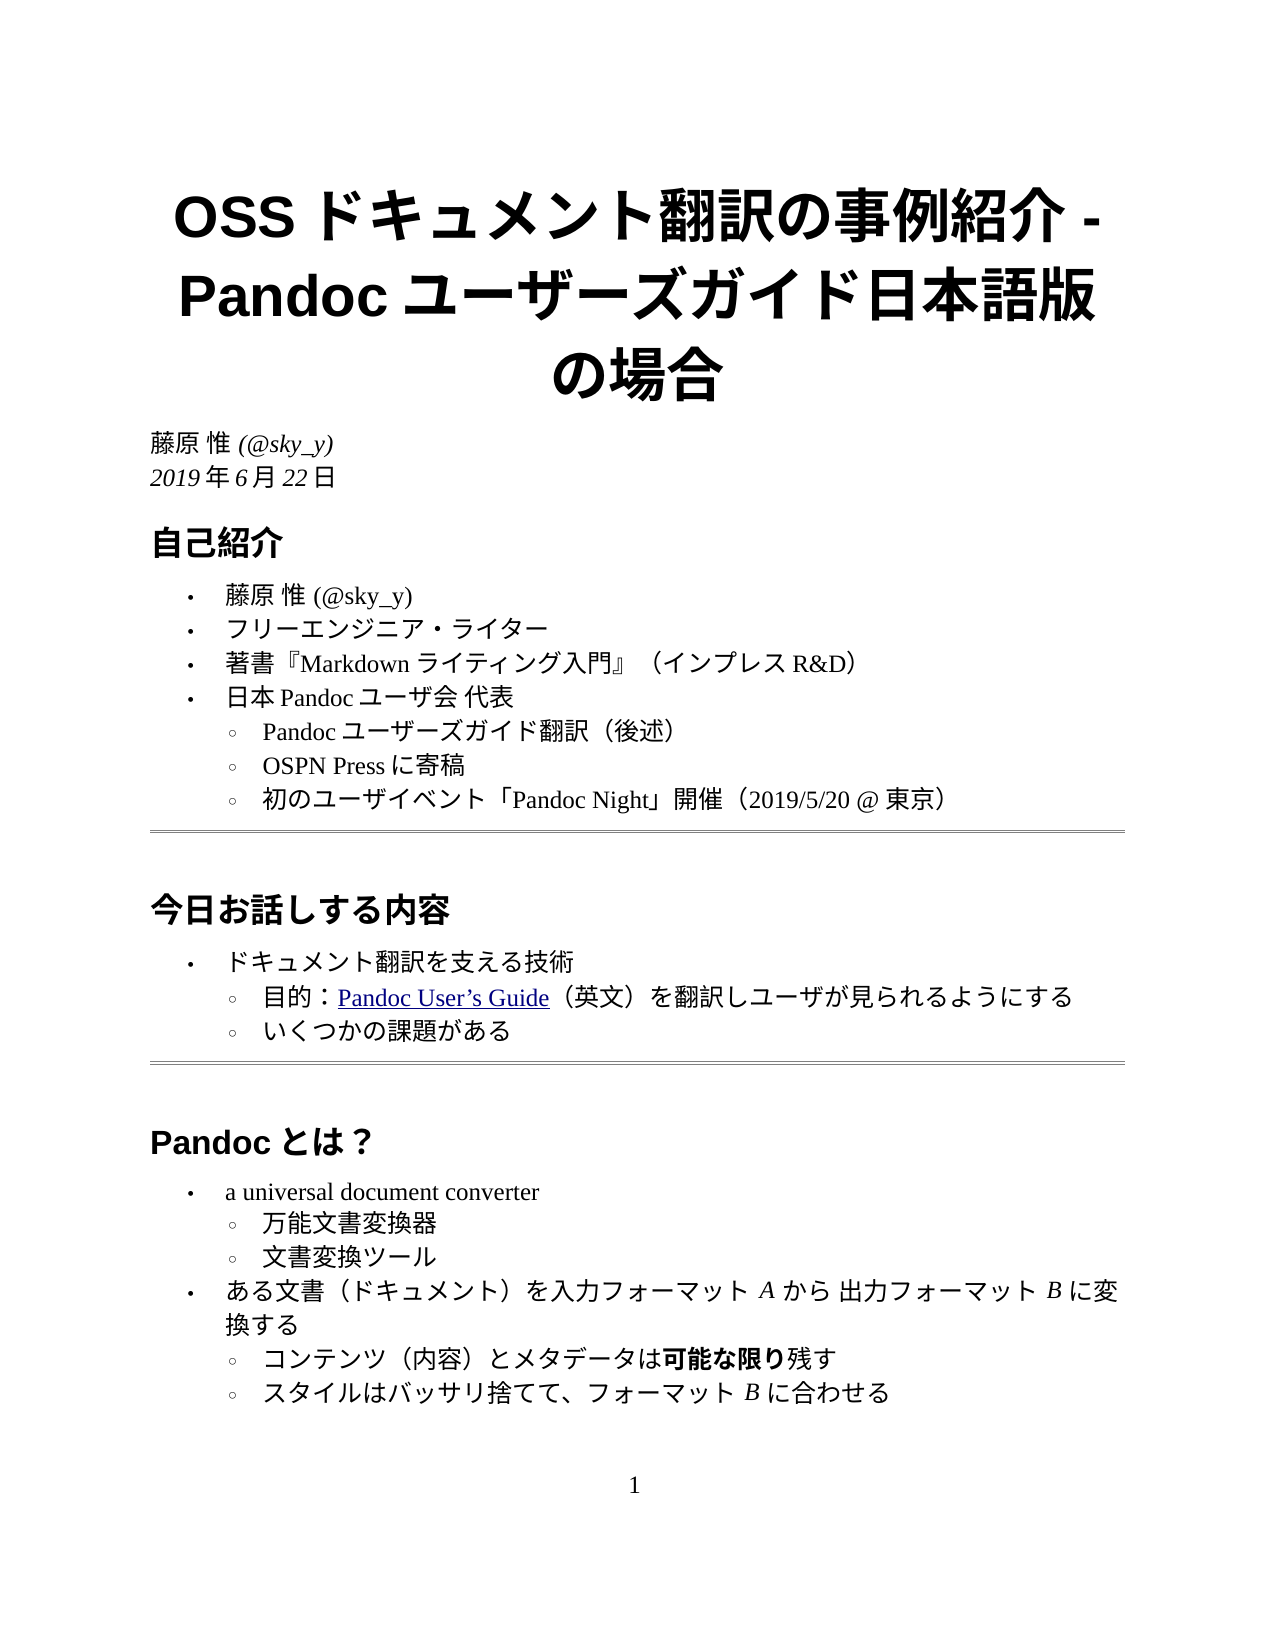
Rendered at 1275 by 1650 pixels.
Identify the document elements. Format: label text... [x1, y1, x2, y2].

list スタイルはバッサリ捨てて、フォーマット に合わせる [225, 1376, 1125, 1410]
subtitle 今日お話しする内容 [150, 887, 1125, 933]
text 2019年6月22日 [150, 460, 1125, 494]
list 目的：Pandoc User’s Guide（英文）を翻訳しユーザが見られるようにする [225, 979, 1125, 1013]
list a universal document converter [187, 1177, 1125, 1205]
list いくつかの課題がある [225, 1013, 1125, 1047]
subtitle Pandocとは？ [150, 1118, 1125, 1164]
list 初のユーザイベント「Pandoc Night」開催（2019/5/20 @ 東京） [225, 782, 1125, 816]
text 藤原 惟 (@sky_y) [150, 426, 1125, 460]
list Pandocユーザーズガイド翻訳（後述） [225, 713, 1125, 748]
list 万能文書変換器 [225, 1205, 1125, 1239]
subtitle 自己紹介 [150, 519, 1125, 565]
title OSSドキュメント翻訳の事例紹介 - Pandocユーザーズガイド日本語版の場合 [150, 175, 1125, 413]
list ある文書（ドキュメント）を入力フォーマット から 出力フォーマット に変換する [187, 1273, 1125, 1342]
list 文書変換ツール [225, 1239, 1125, 1273]
list コンテンツ（内容）とメタデータは可能な限り残す [225, 1342, 1125, 1376]
list 藤原 惟 (@sky_y) [187, 577, 1125, 611]
list OSPN Pressに寄稿 [225, 748, 1125, 782]
list 著書『Markdownライティング入門』（インプレスR&D） [187, 645, 1125, 679]
list 日本Pandocユーザ会 代表 [187, 679, 1125, 713]
list ドキュメント翻訳を支える技術 [187, 945, 1125, 979]
list フリーエンジニア・ライター [187, 611, 1125, 645]
